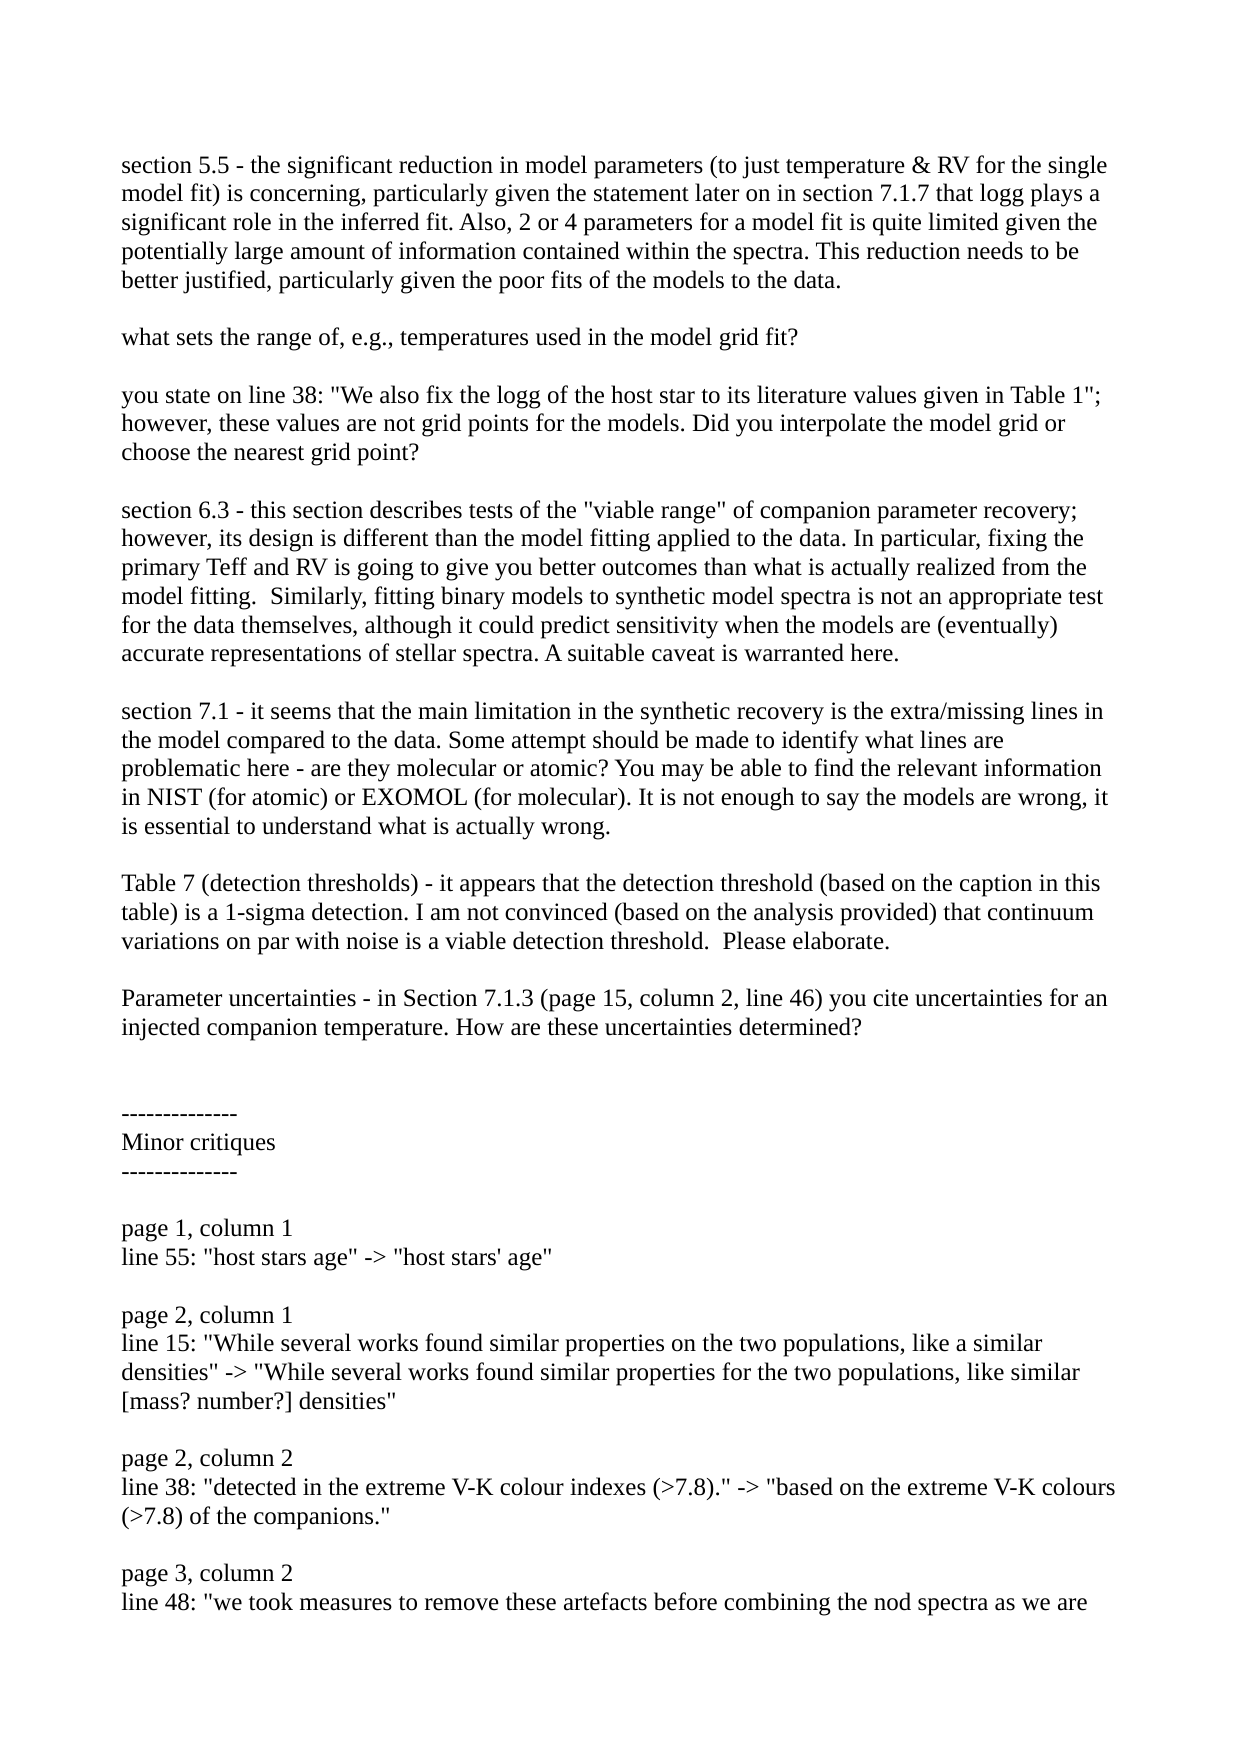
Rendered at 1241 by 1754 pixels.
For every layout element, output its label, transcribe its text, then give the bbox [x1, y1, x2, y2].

table_header section 5.5 - the significant reduction in model parameters (to just temperature & RV for the single model fit) is concerning, particularly given the statement later on in section 7.1.7 that logg plays a significant role in the inferred fit. Also, 2 or 4 parameters for a model fit is quite limited given the potentially large amount of information contained within the spectra. This reduction needs to be better justified, particularly given the poor fits of the models to the data. what sets the range of, e.g., temperatures used in the model grid fit? you state on line 38: "We also fix the logg of the host star to its literature values given in Table 1"; however, these values are not grid points for the models. Did you interpolate the model grid or choose the nearest grid point? section 6.3 - this section describes tests of the "viable range" of companion parameter recovery; however, its design is different than the model fitting applied to the data. In particular, fixing the primary Teff and RV is going to give you better outcomes than what is actually realized from the model fitting. Similarly, fitting binary models to synthetic model spectra is not an appropriate test for the data themselves, although it could predict sensitivity when the models are (eventually) accurate representations of stellar spectra. A suitable caveat is warranted here. section 7.1 - it seems that the main limitation in the synthetic recovery is the extra/missing lines in the model compared to the data. Some attempt should be made to identify what lines are problematic here - are they molecular or atomic? You may be able to find the relevant information in NIST (for atomic) or EXOMOL (for molecular). It is not enough to say the models are wrong, it is essential to understand what is actually wrong. Table 7 (detection thresholds) - it appears that the detection threshold (based on the caption in this table) is a 1-sigma detection. I am not convinced (based on the analysis provided) that continuum variations on par with noise is a viable detection threshold. Please elaborate. Parameter uncertainties - in Section 7.1.3 (page 15, column 2, line 46) you cite uncertainties for an injected companion temperature. How are these uncertainties determined? -------------- Minor critiques -------------- page 1, column 1 line 55: "host stars age" -> "host stars' age" page 2, column 1 line 15: "While several works found similar properties on the two populations, like a similar densities" -> "While several works found similar properties for the two populations, like similar [mass? number?] densities" page 2, column 2 line 38: "detected in the extreme V-K colour indexes (>7.8)." -> "based on the extreme V-K colours (>7.8) of the companions." page 3, column 2 line 48: "we took measures to remove these artefacts before combining the nod spectra as we are [118, 118, 1122, 1619]
